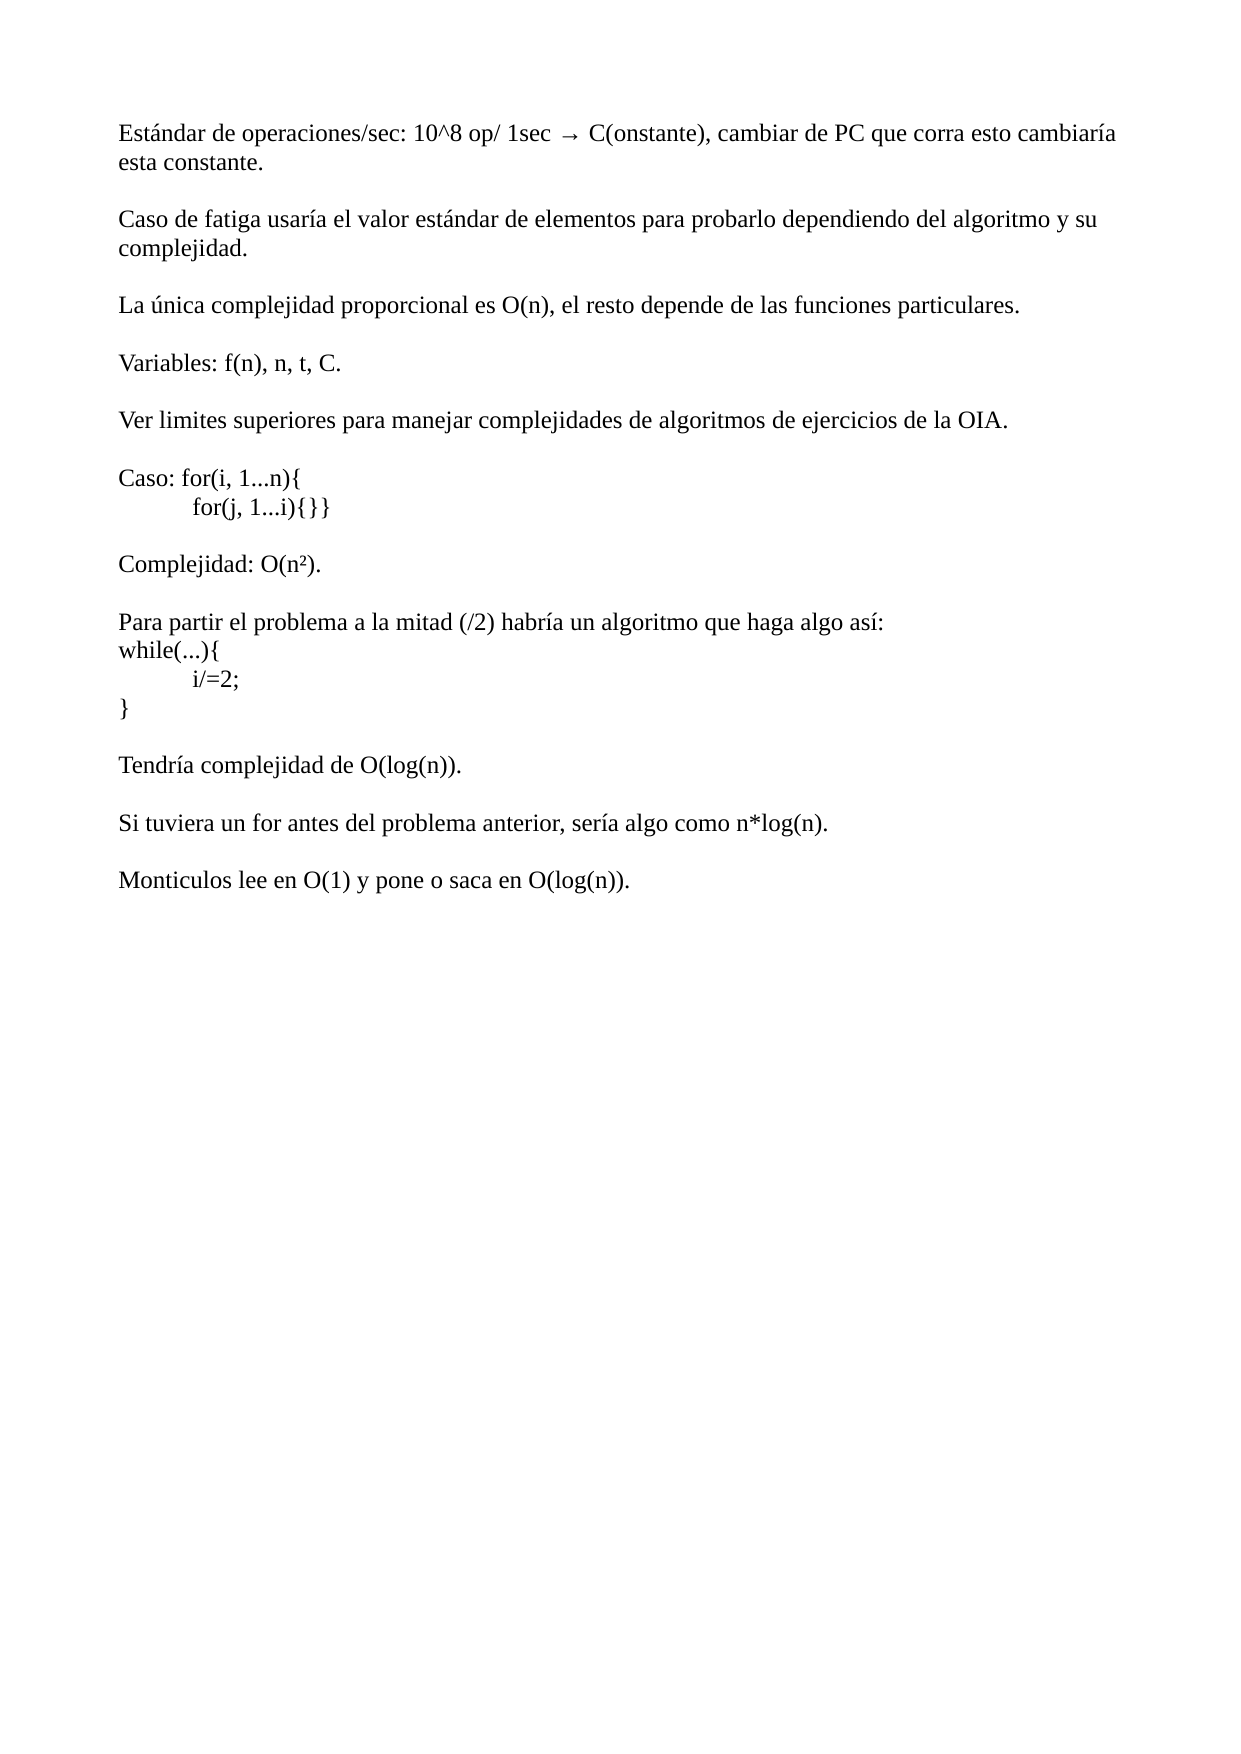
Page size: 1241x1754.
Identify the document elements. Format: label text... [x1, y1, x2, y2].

text Variables: f(n), n, t, C. [118, 348, 1122, 377]
text Si tuviera un for antes del problema anterior, sería algo como n*log(n). [118, 808, 1122, 837]
text Ver limites superiores para manejar complejidades de algoritmos de ejercicios de la OIA. [118, 406, 1122, 434]
text } [118, 693, 1122, 722]
text Tendría complejidad de O(log(n)). [118, 751, 1122, 779]
text while(...){ [118, 636, 1122, 664]
text Monticulos lee en O(1) y pone o saca en O(log(n)). [118, 866, 1122, 894]
text Para partir el problema a la mitad (/2) habría un algoritmo que haga algo así: [118, 607, 1122, 636]
text La única complejidad proporcional es O(n), el resto depende de las funciones particulares. [118, 291, 1122, 319]
text Estándar de operaciones/sec: 10^8 op/ 1sec → C(onstante), cambiar de PC que corra esto cambiaría esta constante. [118, 118, 1122, 176]
text i/=2; [118, 664, 1122, 693]
text for(j, 1...i){}} [118, 492, 1122, 521]
text Complejidad: O(n²). [118, 549, 1122, 578]
text Caso: for(i, 1...n){ [118, 463, 1122, 492]
text Caso de fatiga usaría el valor estándar de elementos para probarlo dependiendo del algoritmo y su complejidad. [118, 204, 1122, 262]
